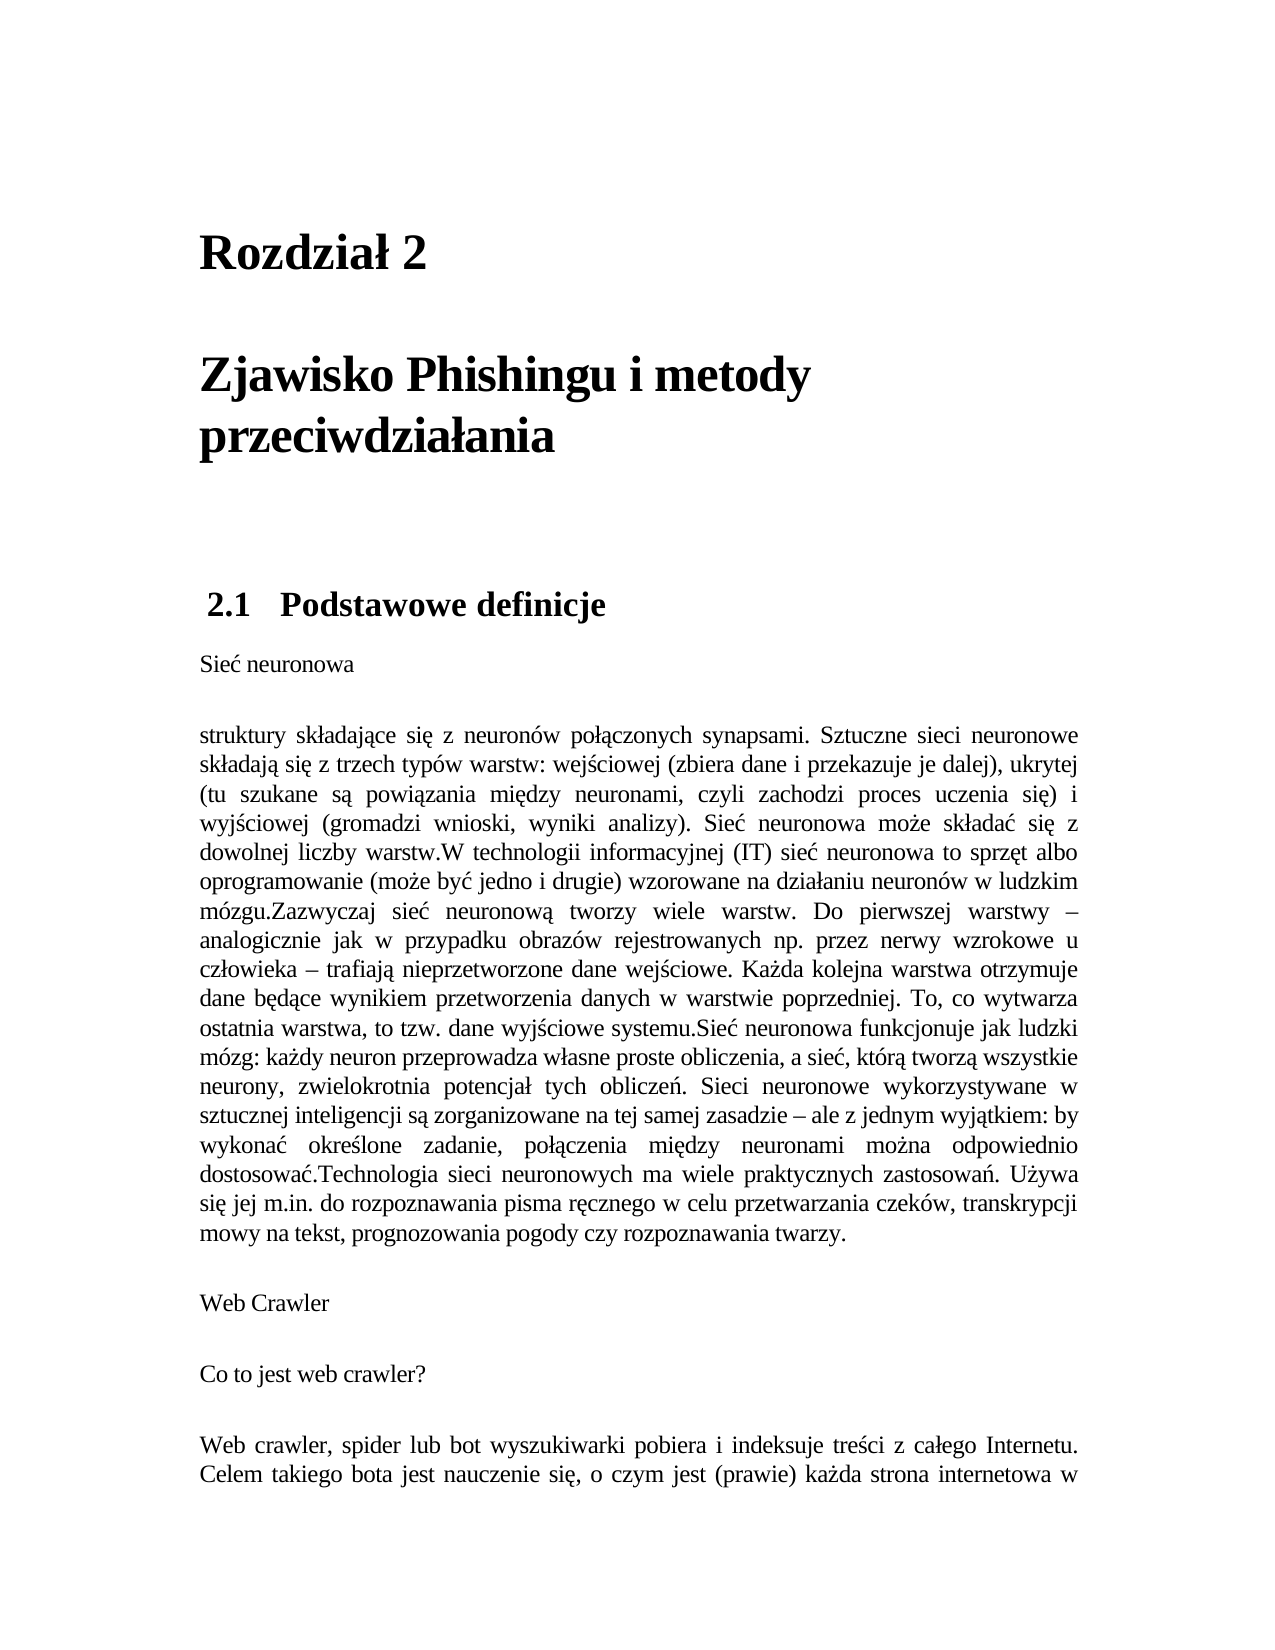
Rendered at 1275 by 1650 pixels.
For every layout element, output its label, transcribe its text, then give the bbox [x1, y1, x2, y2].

text Sieć neuronowa [199, 649, 1079, 678]
text Web crawler, spider lub bot wyszukiwarki pobiera i indeksuje treści z całego Internetu. Celem takiego bota jest nauczenie się, o czym jest (prawie) każda strona internetowa w [199, 1430, 1079, 1488]
text Web Crawler [199, 1288, 1079, 1317]
text Co to jest web crawler? [199, 1359, 1079, 1388]
text Zjawisko Phishingu i metody przeciwdziałania [199, 343, 1127, 463]
text Rozdział 2 [199, 222, 1127, 281]
subtitle Podstawowe definicje [207, 583, 1127, 624]
text struktury składające się z neuronów połączonych synapsami. Sztuczne sieci neuronowe składają się z trzech typów warstw: wejściowej (zbiera dane i przekazuje je dalej), ukrytej (tu szukane są powiązania między neuronami, czyli zachodzi proces uczenia się) i wyjściowej (gromadzi wnioski, wyniki analizy). Sieć neuronowa może składać się z dowolnej liczby warstw.W technologii informacyjnej (IT) sieć neuronowa to sprzęt albo oprogramowanie (może być jedno i drugie) wzorowane na działaniu neuronów w ludzkim mózgu.Zazwyczaj sieć neuronową tworzy wiele warstw. Do pierwszej warstwy – analogicznie jak w przypadku obrazów rejestrowanych np. przez nerwy wzrokowe u człowieka – trafiają nieprzetworzone dane wejściowe. Każda kolejna warstwa otrzymuje dane będące wynikiem przetworzenia danych w warstwie poprzedniej. To, co wytwarza ostatnia warstwa, to tzw. dane wyjściowe systemu.Sieć neuronowa funkcjonuje jak ludzki mózg: każdy neuron przeprowadza własne proste obliczenia, a sieć, którą tworzą wszystkie neurony, zwielokrotnia potencjał tych obliczeń. Sieci neuronowe wykorzystywane w sztucznej inteligencji są zorganizowane na tej samej zasadzie – ale z jednym wyjątkiem: by wykonać określone zadanie, połączenia między neuronami można odpowiednio dostosować.Technologia sieci neuronowych ma wiele praktycznych zastosowań. Używa się jej m.in. do rozpoznawania pisma ręcznego w celu przetwarzania czeków, transkrypcji mowy na tekst, prognozowania pogody czy rozpoznawania twarzy. [199, 720, 1079, 1246]
